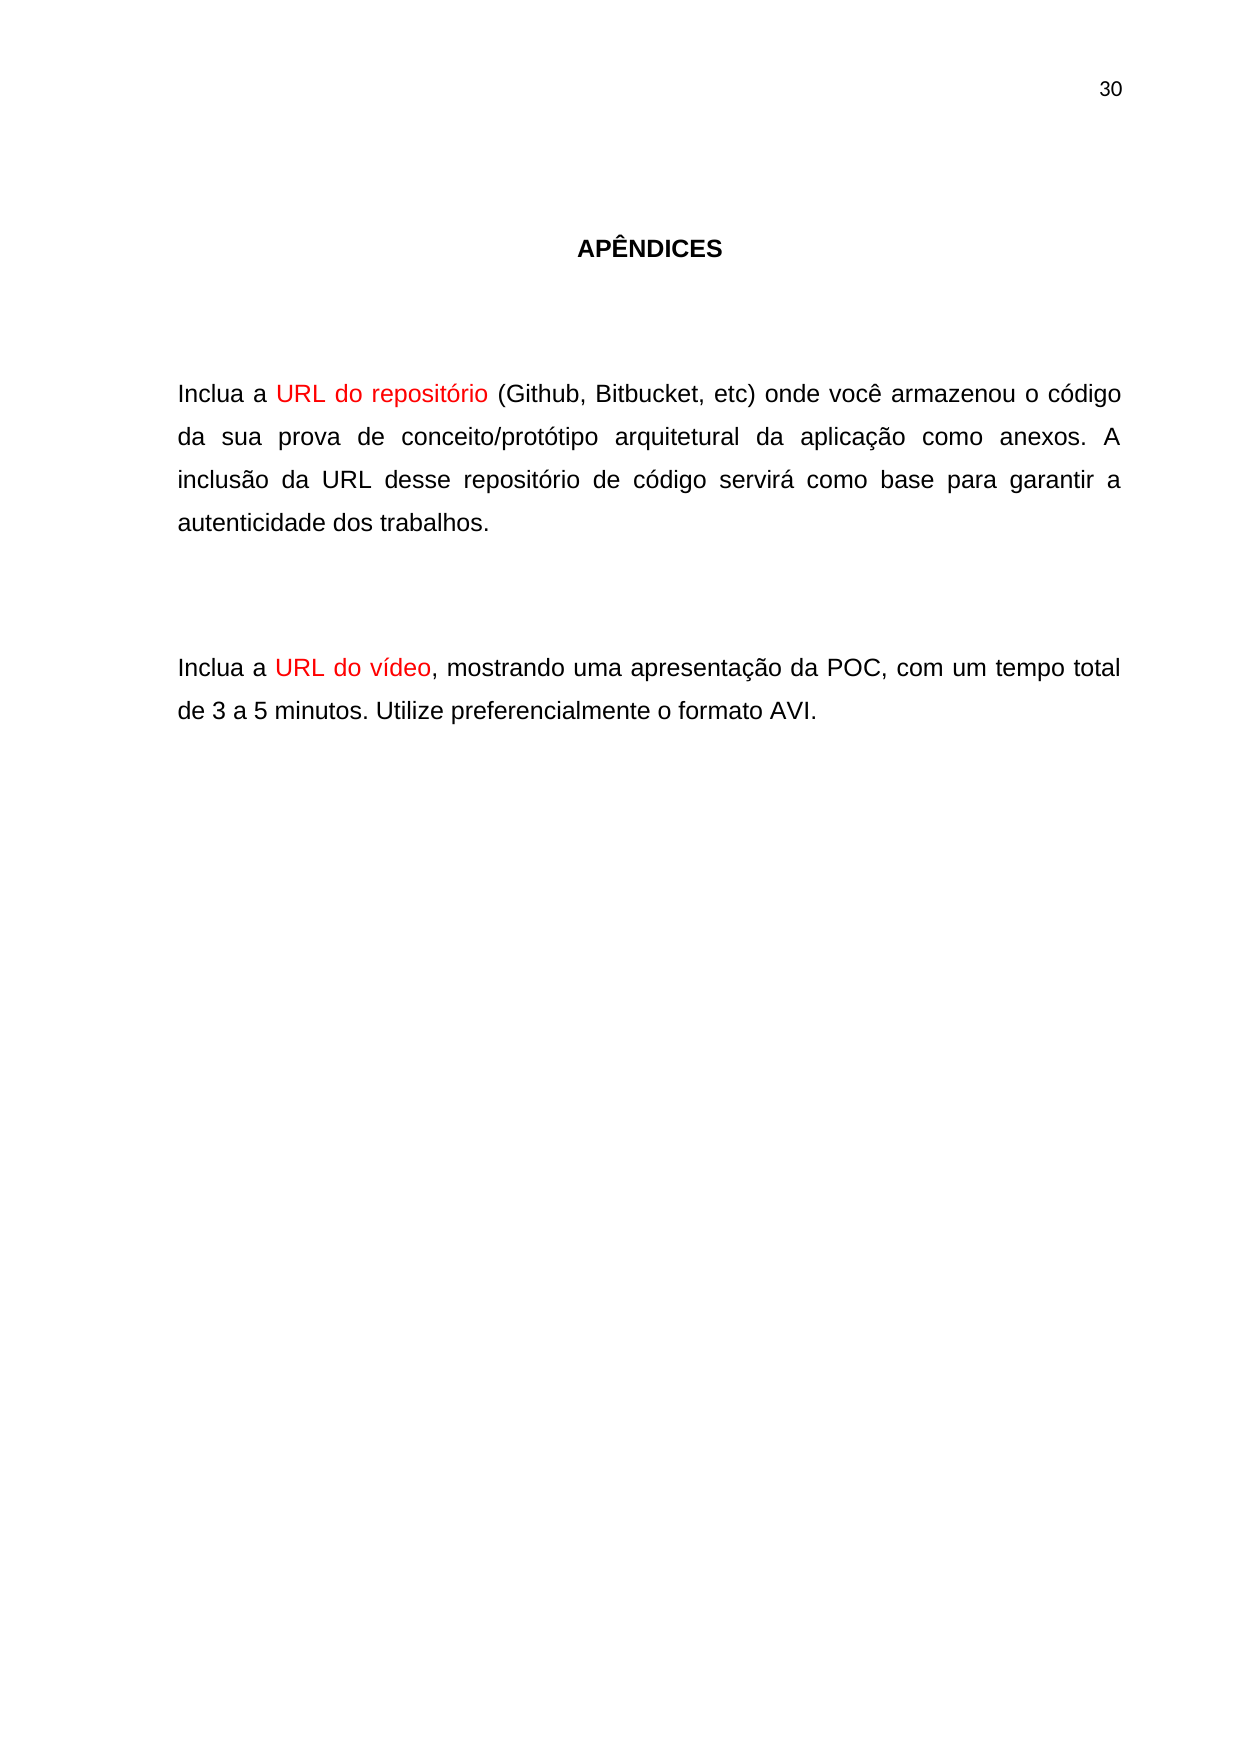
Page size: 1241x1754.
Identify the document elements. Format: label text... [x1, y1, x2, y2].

text Inclua a URL do vídeo, mostrando uma apresentação da POC, com um tempo total de 3 a 5 minutos. Utilize preferencialmente o formato AVI. [177, 653, 1122, 725]
text Inclua a URL do repositório (Github, Bitbucket, etc) onde você armazenou o código da sua prova de conceito/protótipo arquitetural da aplicação como anexos. A inclusão da URL desse repositório de código servirá como base para garantir a autenticidade dos trabalhos. [177, 379, 1122, 537]
subtitle APÊNDICES [177, 234, 1122, 263]
